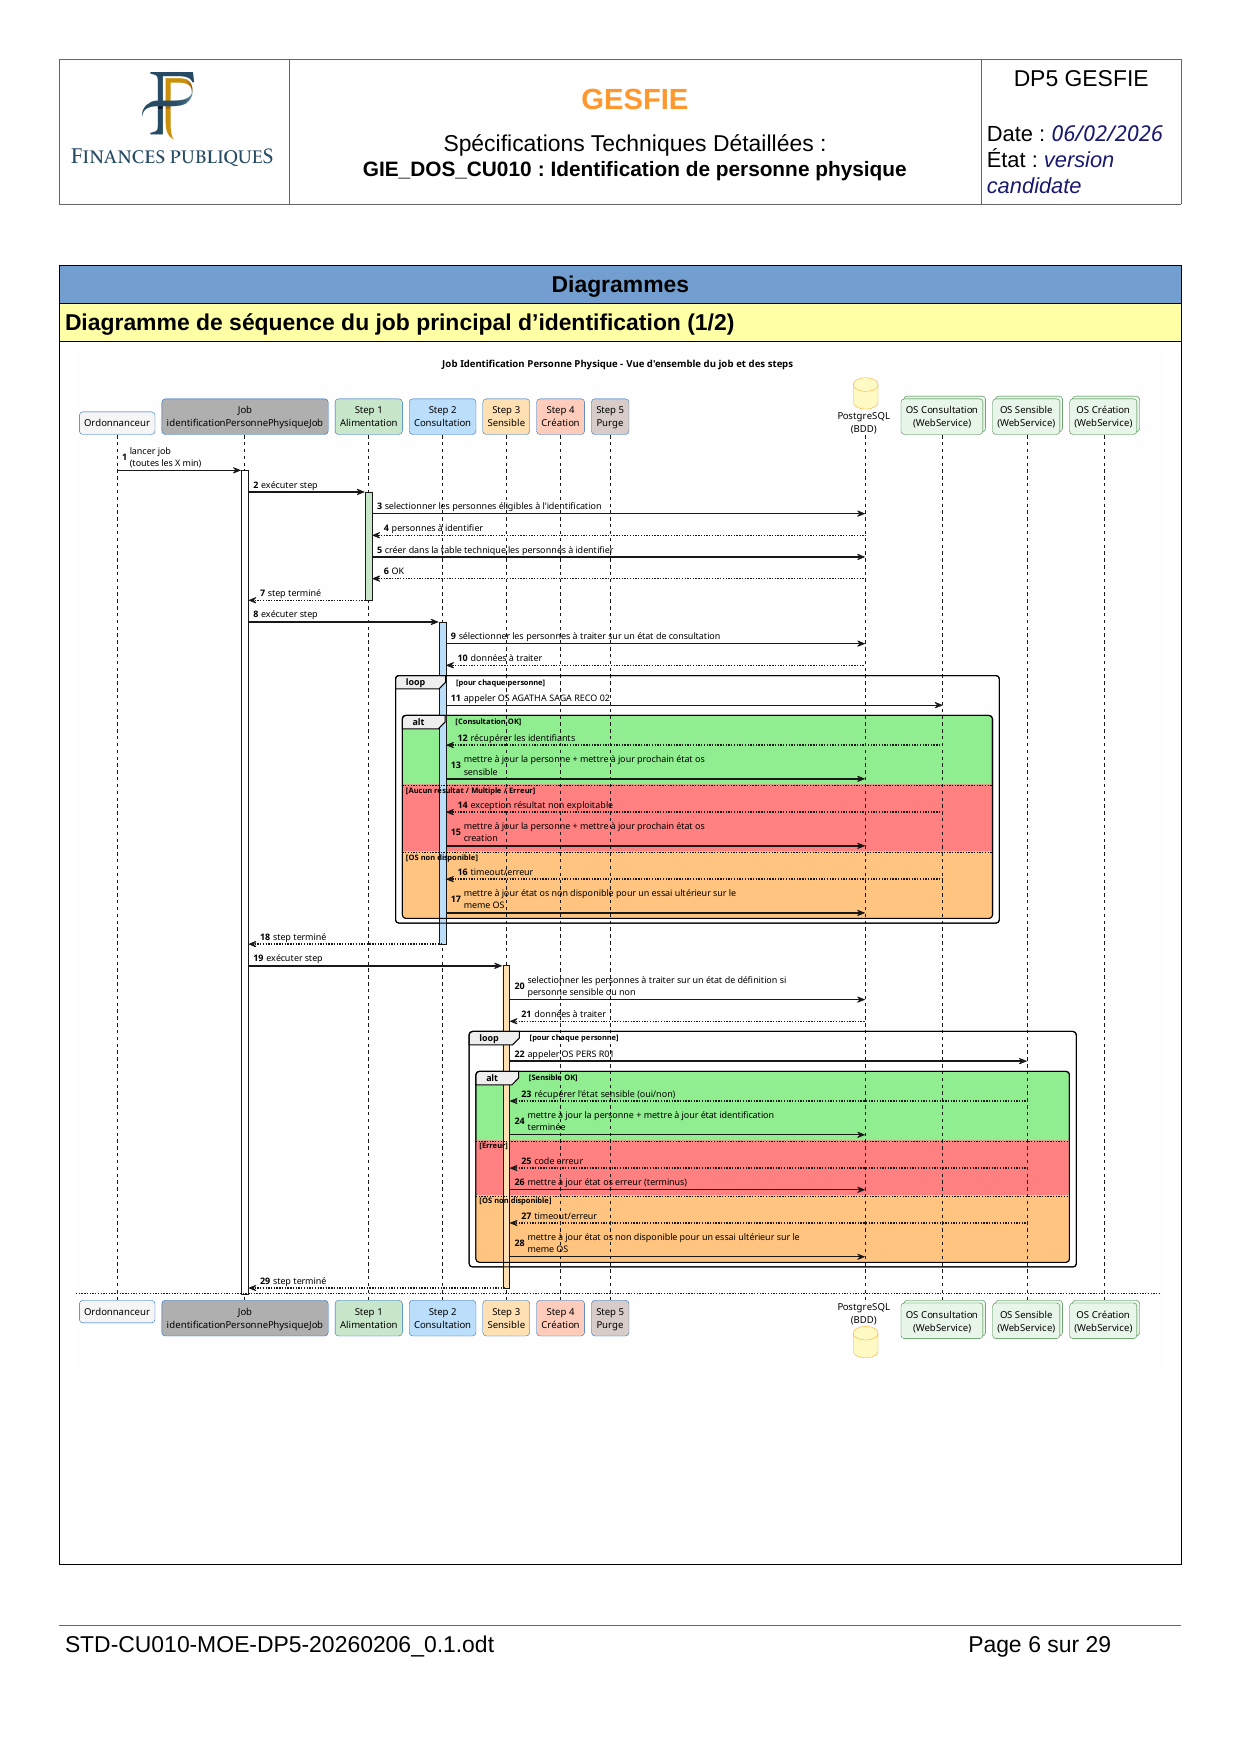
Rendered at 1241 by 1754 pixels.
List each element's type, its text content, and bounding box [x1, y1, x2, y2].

table_cell Diagramme de séquence du job principal d’identification (1/2) [60, 304, 1181, 341]
table_cell [853, 1326, 879, 1358]
picture [69, 70, 274, 168]
table_header Diagrammes [60, 266, 1181, 303]
table_cell [60, 342, 1181, 1564]
